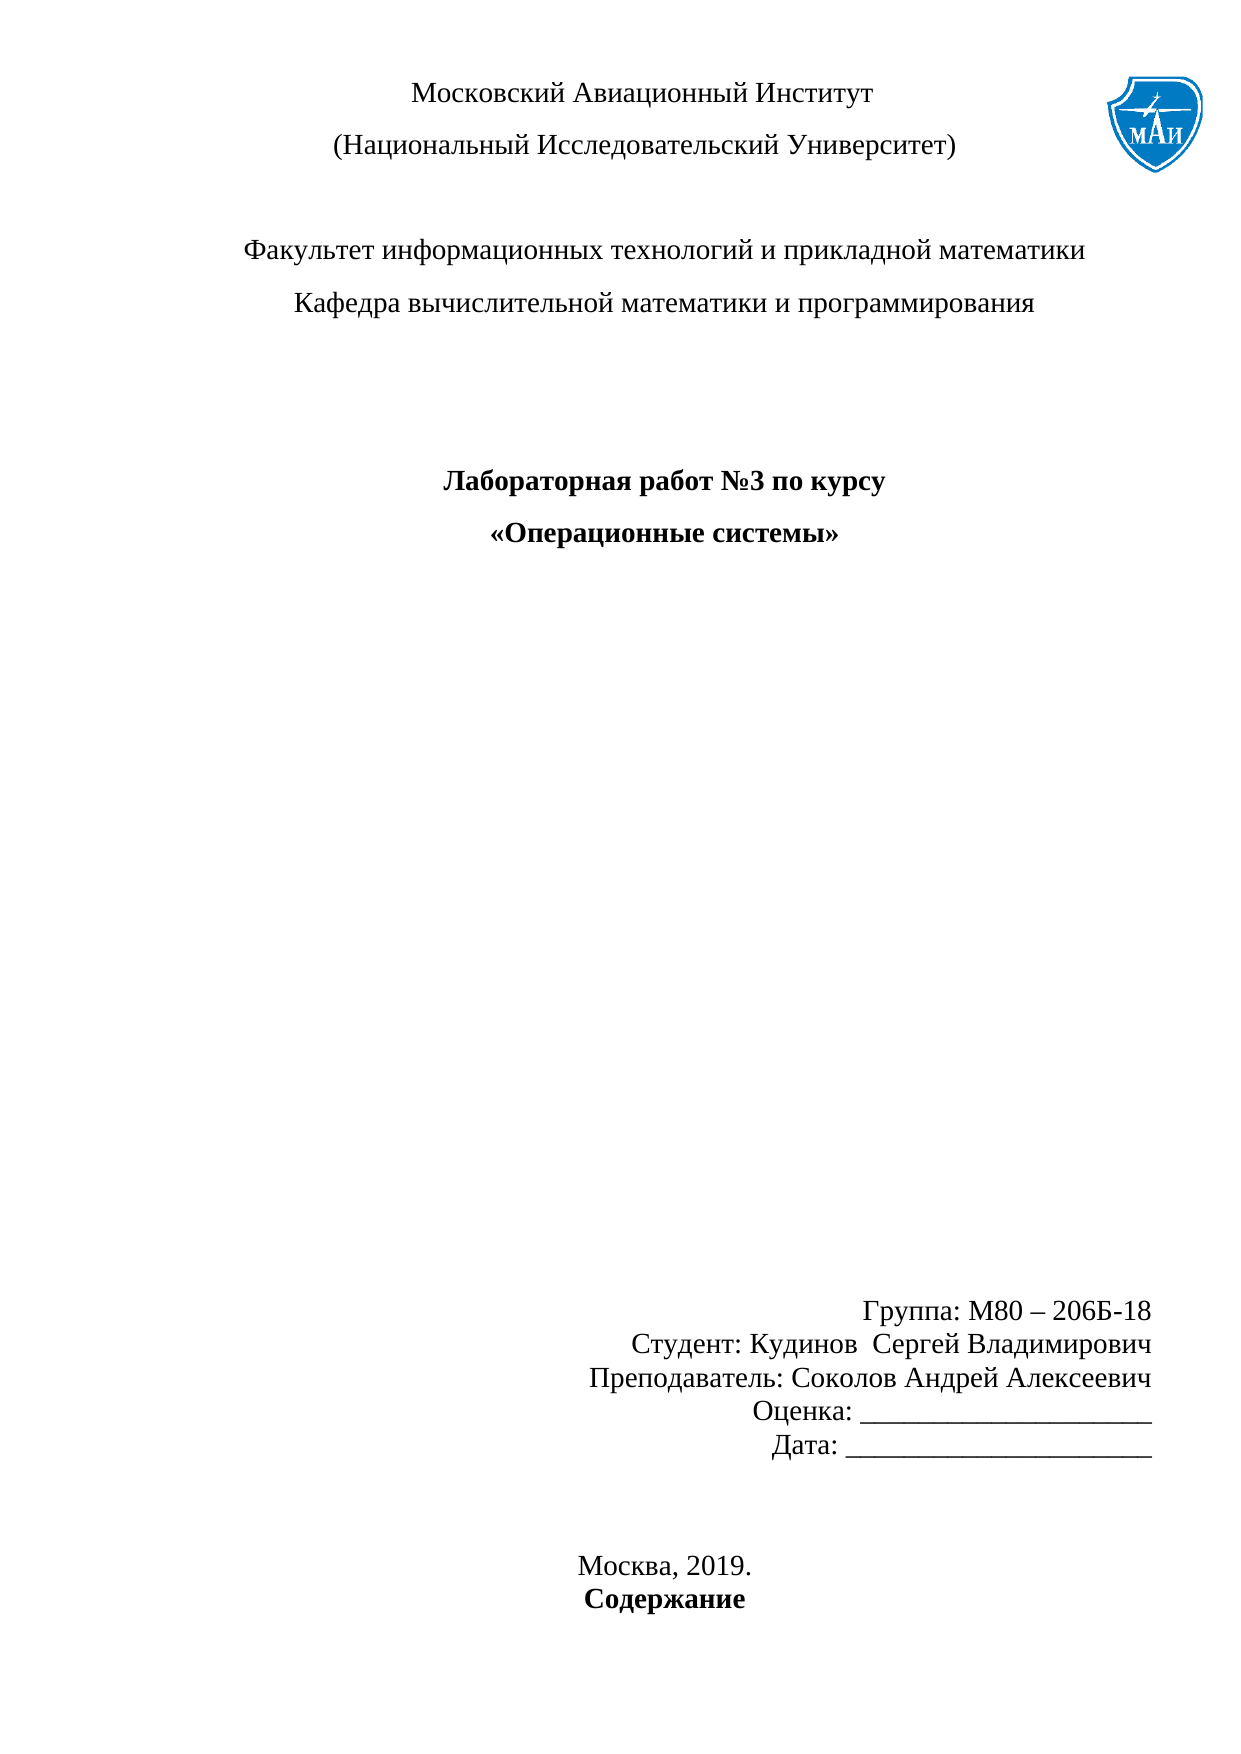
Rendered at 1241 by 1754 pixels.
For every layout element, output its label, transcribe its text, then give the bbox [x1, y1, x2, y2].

text Москва, 2019. [177, 1548, 1152, 1581]
text Оценка: ____________________ [177, 1393, 1152, 1427]
text Лабораторная работ №3 по курсу [177, 463, 1152, 496]
text Группа: М80 – 206Б-18 [767, 1293, 1152, 1326]
text Содержание [177, 1581, 1152, 1615]
text Кафедра вычислительной математики и программирования [177, 285, 1152, 318]
text Студент: Кудинов Сергей Владимирович [177, 1326, 1152, 1360]
text (Национальный Исследовательский Университет) [177, 127, 1152, 161]
text Дата: _____________________ [177, 1427, 1152, 1460]
text Преподаватель: Cоколов Андрей Алексеевич [177, 1360, 1152, 1393]
text Факультет информационных технологий и прикладной математики [177, 232, 1152, 266]
text «Операционные системы» [177, 515, 1152, 549]
text Московский Авиационный Институт [177, 75, 1152, 108]
